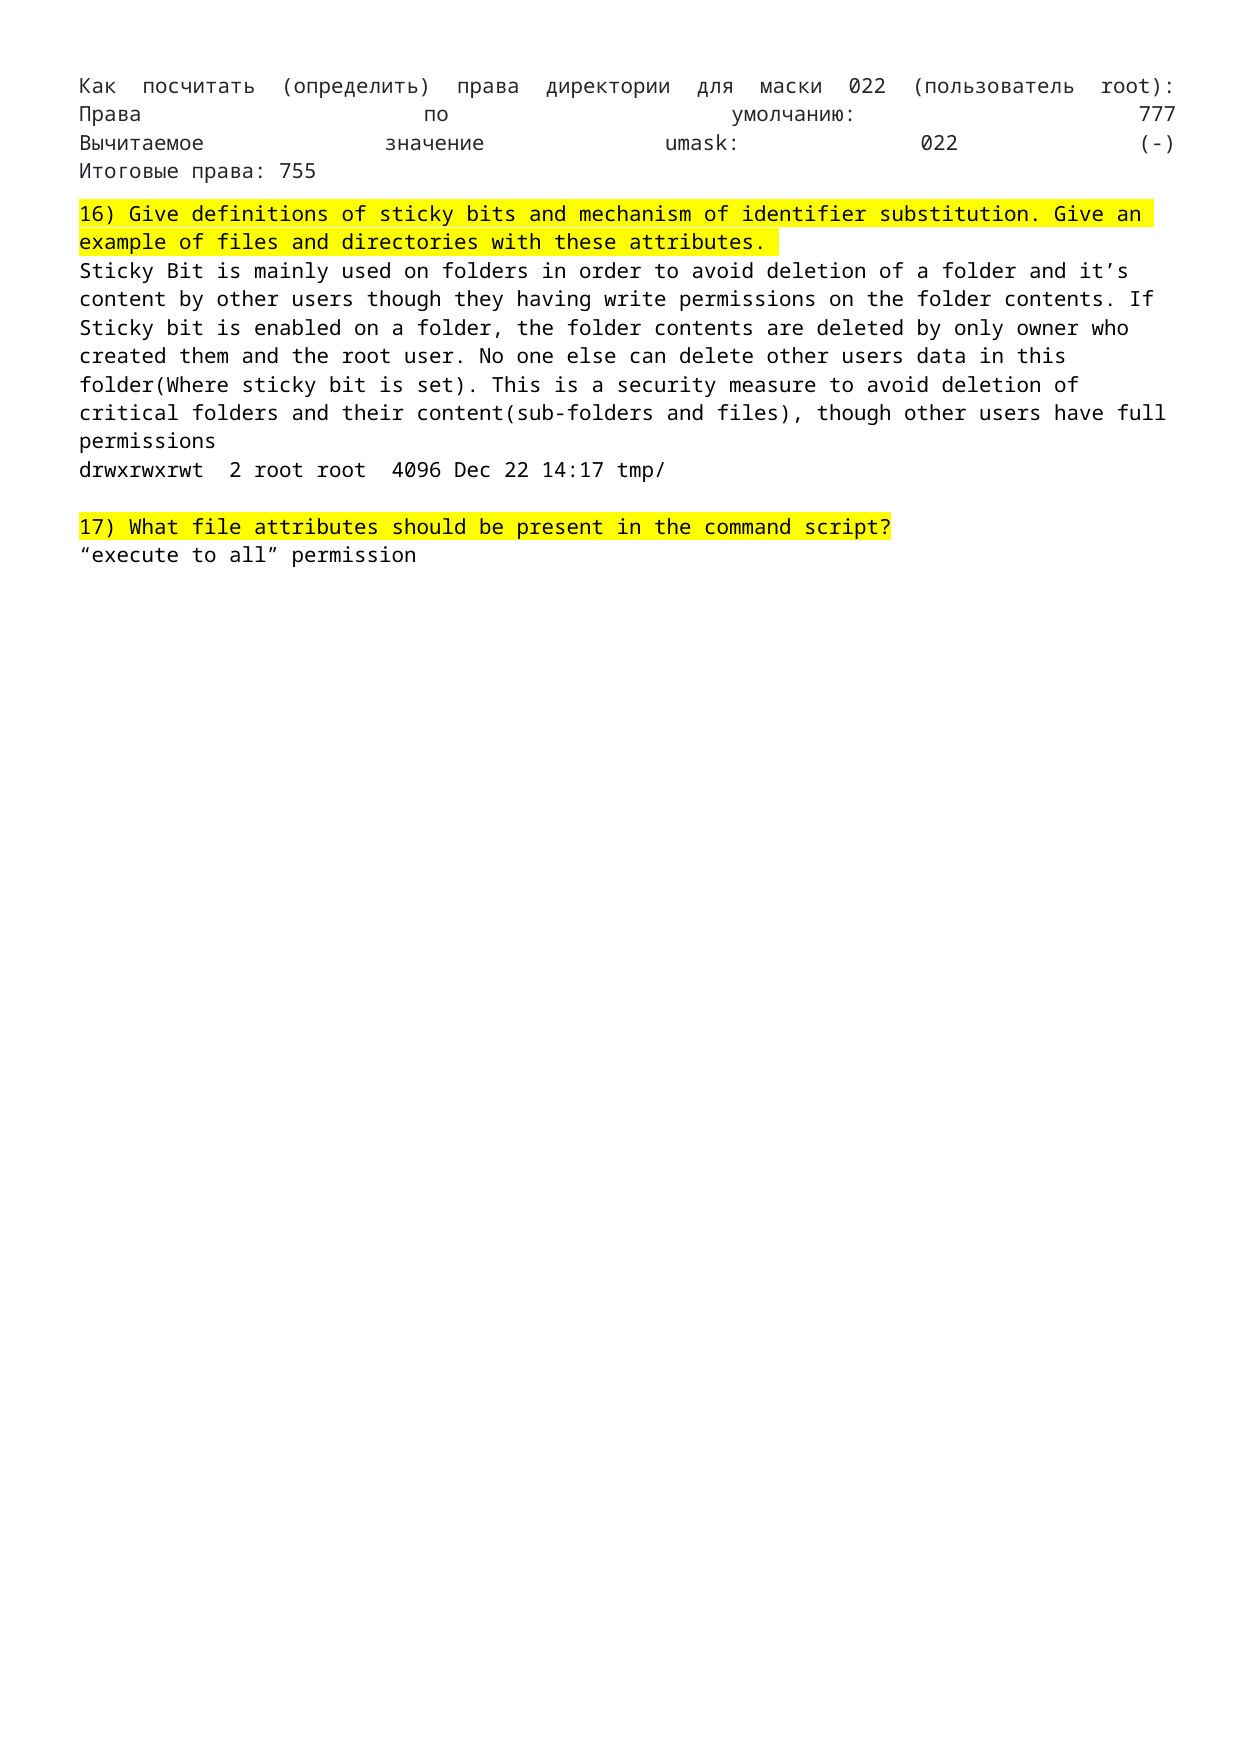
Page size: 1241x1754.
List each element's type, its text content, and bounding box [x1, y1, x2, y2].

text drwxrwxrwt 2 root root 4096 Dec 22 14:17 tmp/ [79, 455, 1176, 483]
text 16) Give definitions of sticky bits and mechanism of identifier substitution. Give an example of files and directories with these attributes. [79, 199, 1176, 256]
text “execute to all” permission [79, 540, 1176, 569]
text Как посчитать (определить) права директории для маски 022 (пользователь root): Права по умолчанию: 777 Вычитаемое значение umask: 022 (-) Итоговые права: 755 [79, 71, 1176, 184]
text Sticky Bit is mainly used on folders in order to avoid deletion of a folder and it’s content by other users though they having write permissions on the folder contents. If Sticky bit is enabled on a folder, the folder contents are deleted by only owner who created them and the root user. No one else can delete other users data in this folder(Where sticky bit is set). This is a security measure to avoid deletion of critical folders and their content(sub-folders and files), though other users have full permissions [79, 256, 1176, 455]
text 17) What file attributes should be present in the command script? [79, 512, 1176, 540]
